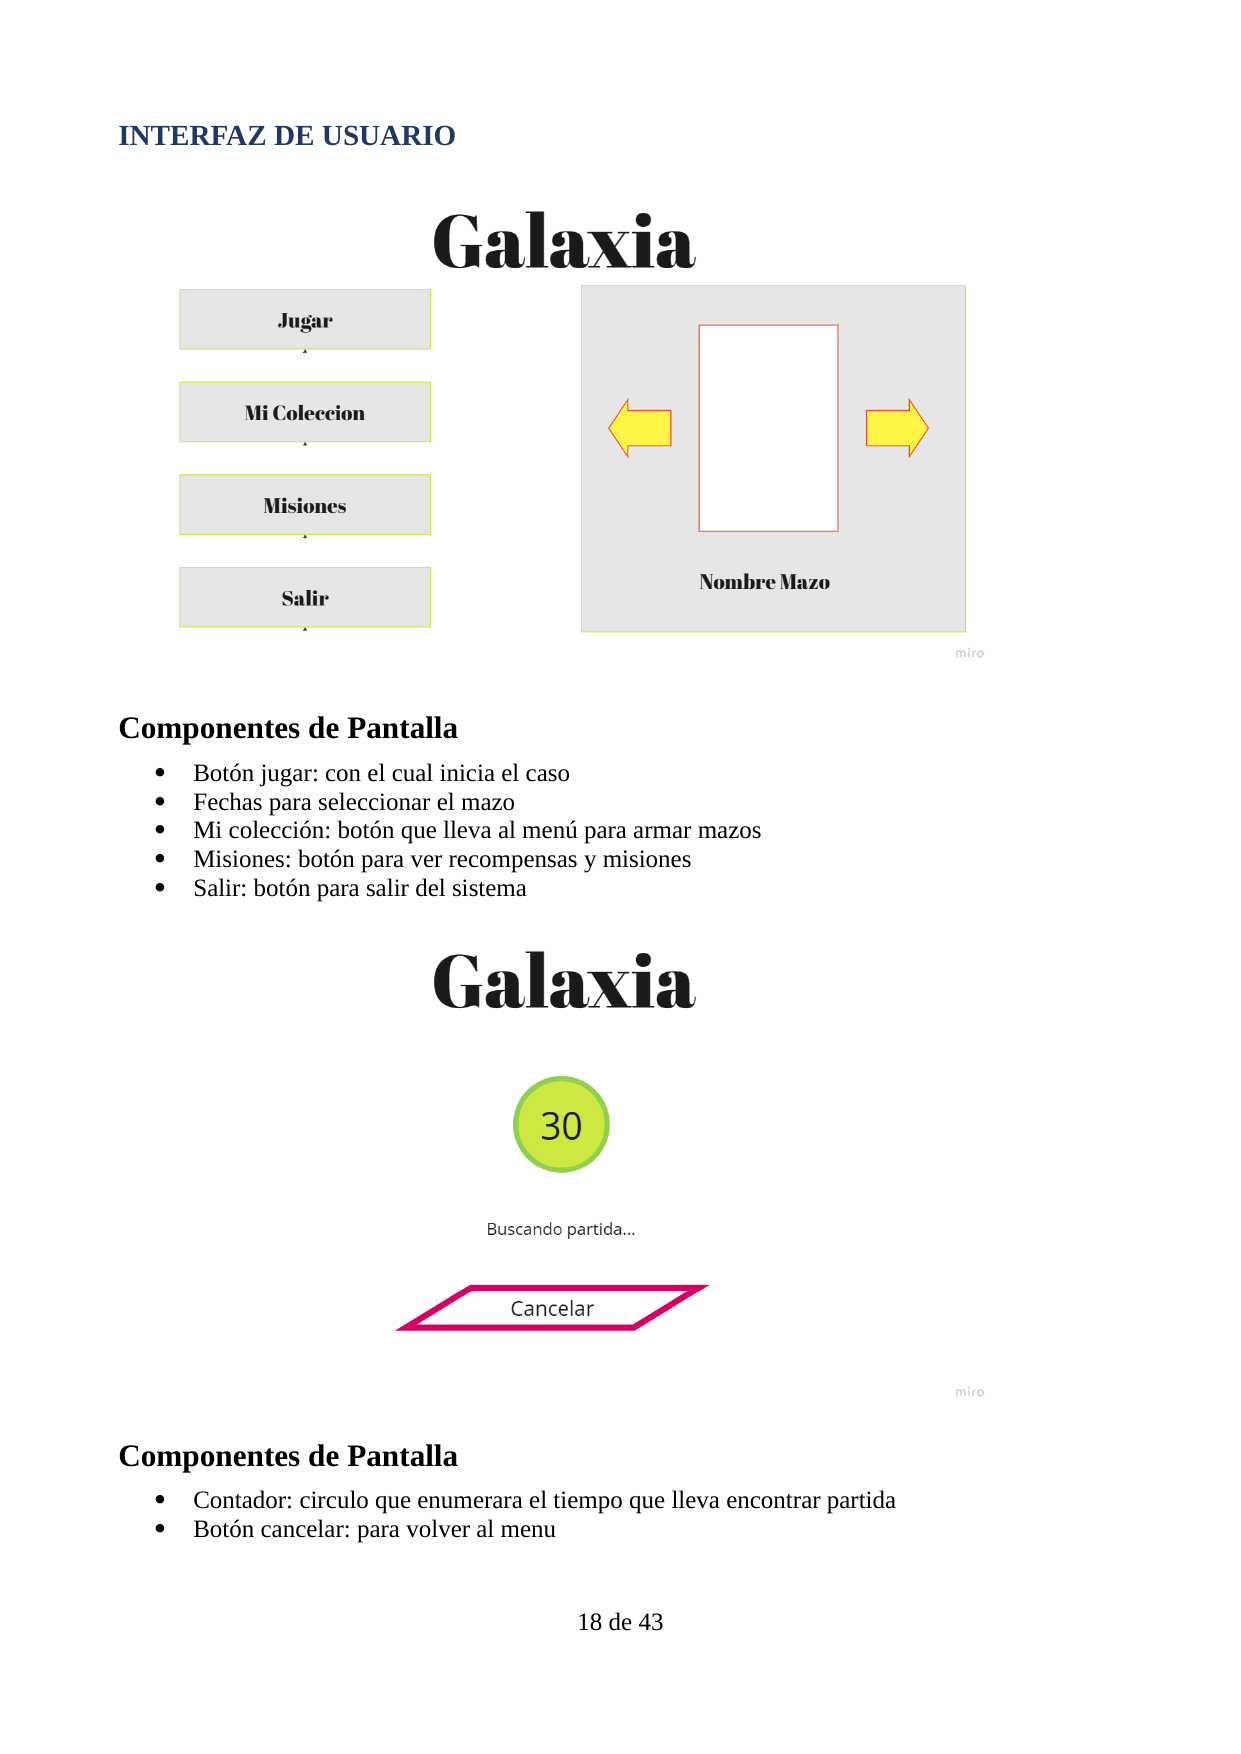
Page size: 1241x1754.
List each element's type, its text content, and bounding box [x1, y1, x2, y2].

subtitle Componentes de Pantalla [118, 1437, 1122, 1473]
picture [118, 178, 1004, 677]
list Botón cancelar: para volver al menu [156, 1514, 1122, 1543]
list Contador: circulo que enumerara el tiempo que lleva encontrar partida [156, 1485, 1122, 1514]
list Mi colección: botón que lleva al menú para armar mazos [156, 815, 1122, 844]
picture [118, 918, 1004, 1416]
list Misiones: botón para ver recompensas y misiones [156, 844, 1122, 873]
list Salir: botón para salir del sistema [156, 873, 1122, 902]
list Fechas para seleccionar el mazo [156, 787, 1122, 815]
subtitle Componentes de Pantalla [118, 709, 1122, 745]
subtitle interfaz de usuario [118, 118, 1122, 152]
list Botón jugar: con el cual inicia el caso [156, 758, 1122, 787]
